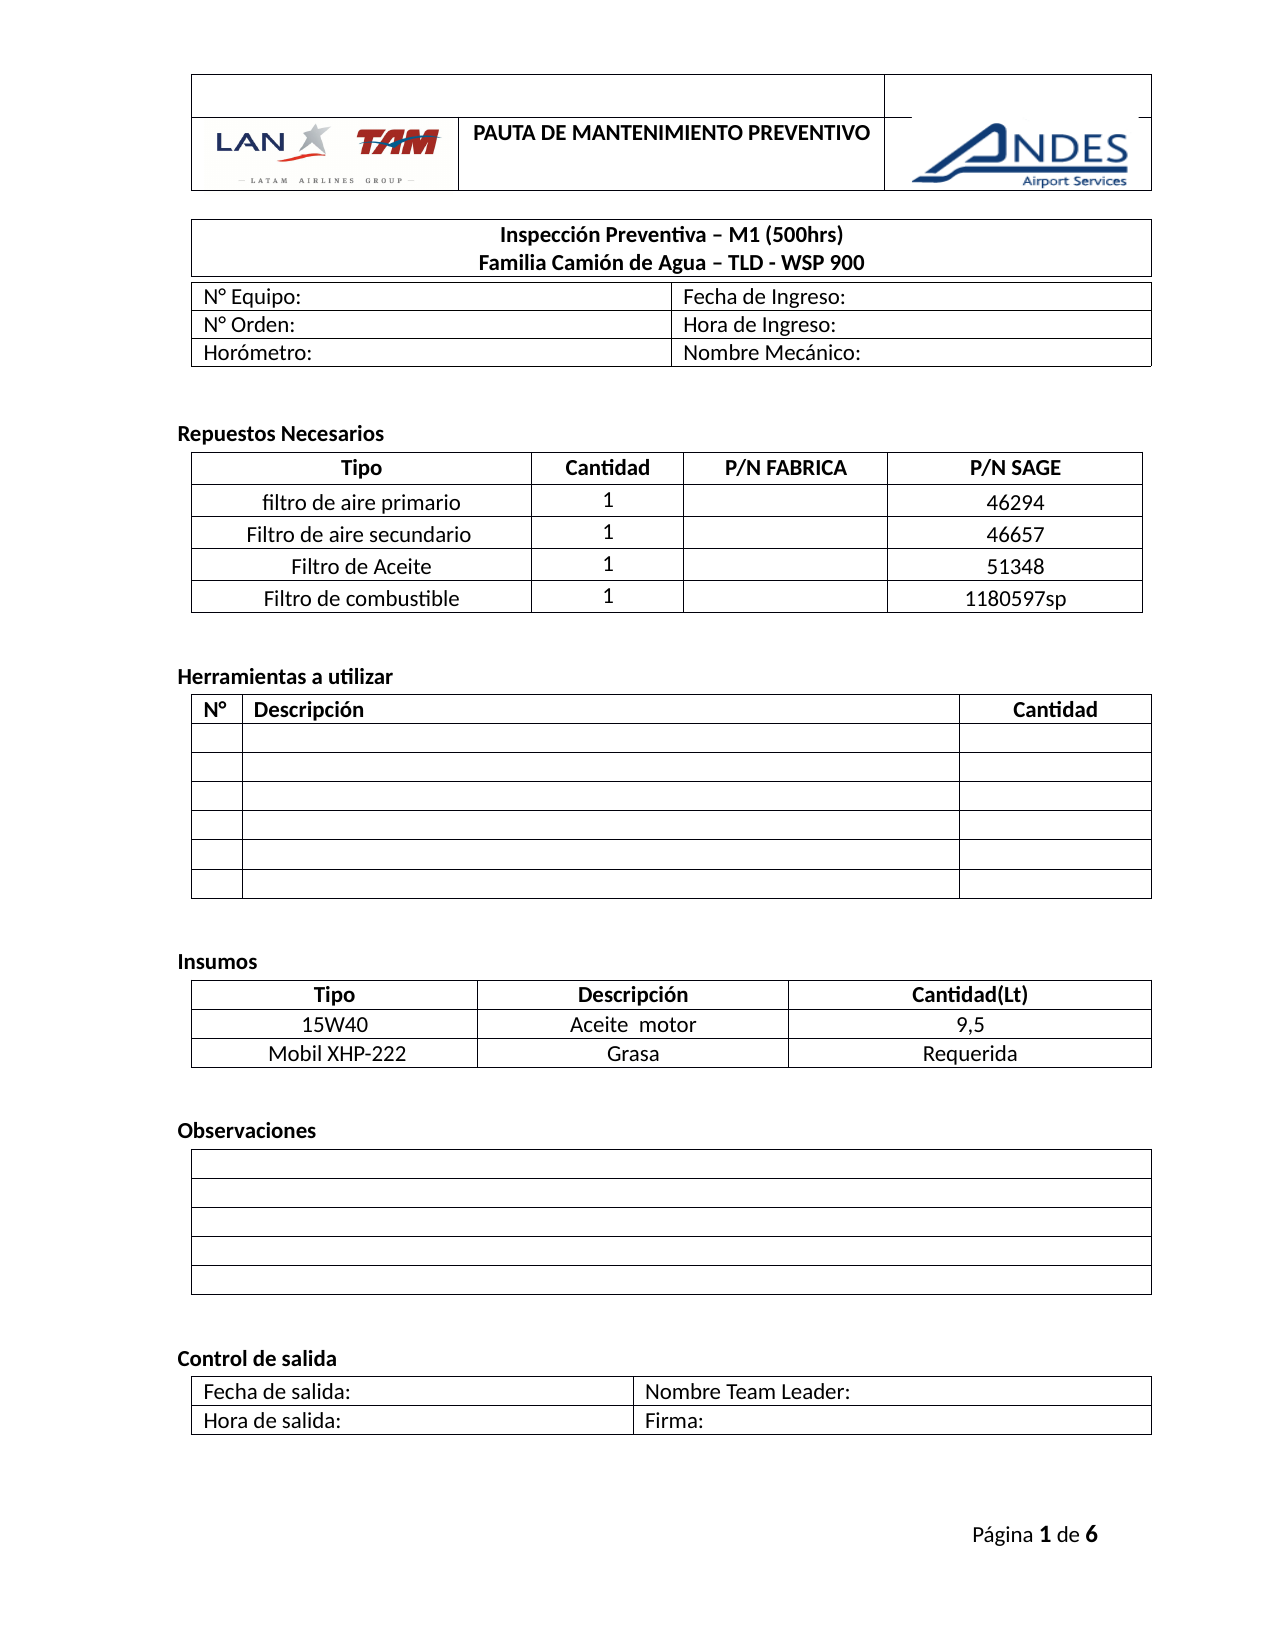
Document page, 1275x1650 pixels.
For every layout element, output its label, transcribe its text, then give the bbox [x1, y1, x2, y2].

table_cell Aceite motor [478, 1010, 788, 1038]
table_header Cantidad [960, 695, 1151, 723]
table_cell Hora de Ingreso: [672, 311, 1151, 338]
table_cell Firma: [634, 1406, 1151, 1434]
table_cell [960, 753, 1151, 781]
table_cell [960, 782, 1151, 810]
table_cell Filtro de Aceite [192, 549, 531, 580]
table_cell 9,5 [789, 1010, 1151, 1038]
table_cell 1180597sp [888, 581, 1142, 612]
table_cell 15W40 [192, 1010, 477, 1038]
table_cell [192, 1266, 1151, 1294]
table_cell [243, 753, 959, 781]
table_cell [960, 840, 1151, 868]
table_header Inspección Preventiva – M1 (500hrs) Familia Camión de Agua – TLD - WSP 900 [192, 220, 1151, 276]
text Herramientas a utilizar [177, 662, 1098, 690]
table_cell [192, 753, 242, 781]
table_cell [243, 811, 959, 839]
table_header [192, 1150, 1151, 1178]
table_cell [192, 724, 242, 752]
table_cell [192, 1208, 1151, 1236]
text Insumos [177, 947, 1098, 975]
table_cell Filtro de combustible [192, 581, 531, 612]
table_cell [192, 870, 242, 897]
table_cell [192, 1237, 1151, 1265]
table_cell 1 [532, 485, 683, 516]
table_cell Horómetro: [192, 339, 671, 366]
table_header Tipo [192, 453, 531, 484]
table_cell 51348 [888, 549, 1142, 580]
text Repuestos Necesarios [177, 419, 1098, 447]
table_cell [960, 870, 1151, 897]
picture [911, 117, 1139, 190]
table_cell [192, 811, 242, 839]
table_cell [684, 485, 887, 516]
picture [204, 118, 454, 190]
table_header P/N FABRICA [684, 453, 887, 484]
table_header N° Equipo: [192, 283, 671, 310]
table_cell 1 [532, 517, 683, 548]
table_cell 46657 [888, 517, 1142, 548]
table_cell [684, 581, 887, 612]
table_cell Mobil XHP-222 [192, 1039, 477, 1067]
text Observaciones [177, 1117, 1098, 1145]
table_header Fecha de Ingreso: [672, 283, 1151, 310]
table_cell [192, 840, 242, 868]
table_cell [192, 782, 242, 810]
table_header Nombre Team Leader: [634, 1377, 1151, 1405]
table_cell [243, 870, 959, 897]
table_cell [243, 724, 959, 752]
table_cell Hora de salida: [192, 1406, 633, 1434]
table_cell 46294 [888, 485, 1142, 516]
table_cell filtro de aire primario [192, 485, 531, 516]
table_header Tipo [192, 981, 477, 1009]
table_header Descripción [478, 981, 788, 1009]
table_cell Nombre Mecánico: [672, 339, 1151, 366]
table_cell 1 [532, 549, 683, 580]
table_header Fecha de salida: [192, 1377, 633, 1405]
table_cell Requerida [789, 1039, 1151, 1067]
table_cell [684, 549, 887, 580]
table_cell [192, 1179, 1151, 1207]
table_header P/N SAGE [888, 453, 1142, 484]
table_header Cantidad(Lt) [789, 981, 1151, 1009]
picture [204, 191, 454, 195]
table_header Descripción [243, 695, 959, 723]
table_header Cantidad [532, 453, 683, 484]
table_header N° [192, 695, 242, 723]
table_cell [960, 811, 1151, 839]
table_cell Filtro de aire secundario [192, 517, 531, 548]
table_cell [243, 782, 959, 810]
table_cell [960, 724, 1151, 752]
table_cell [243, 840, 959, 868]
table_cell N° Orden: [192, 311, 671, 338]
table_cell 1 [532, 581, 683, 612]
text Control de salida [177, 1344, 1098, 1372]
table_cell [684, 517, 887, 548]
table_cell Grasa [478, 1039, 788, 1067]
